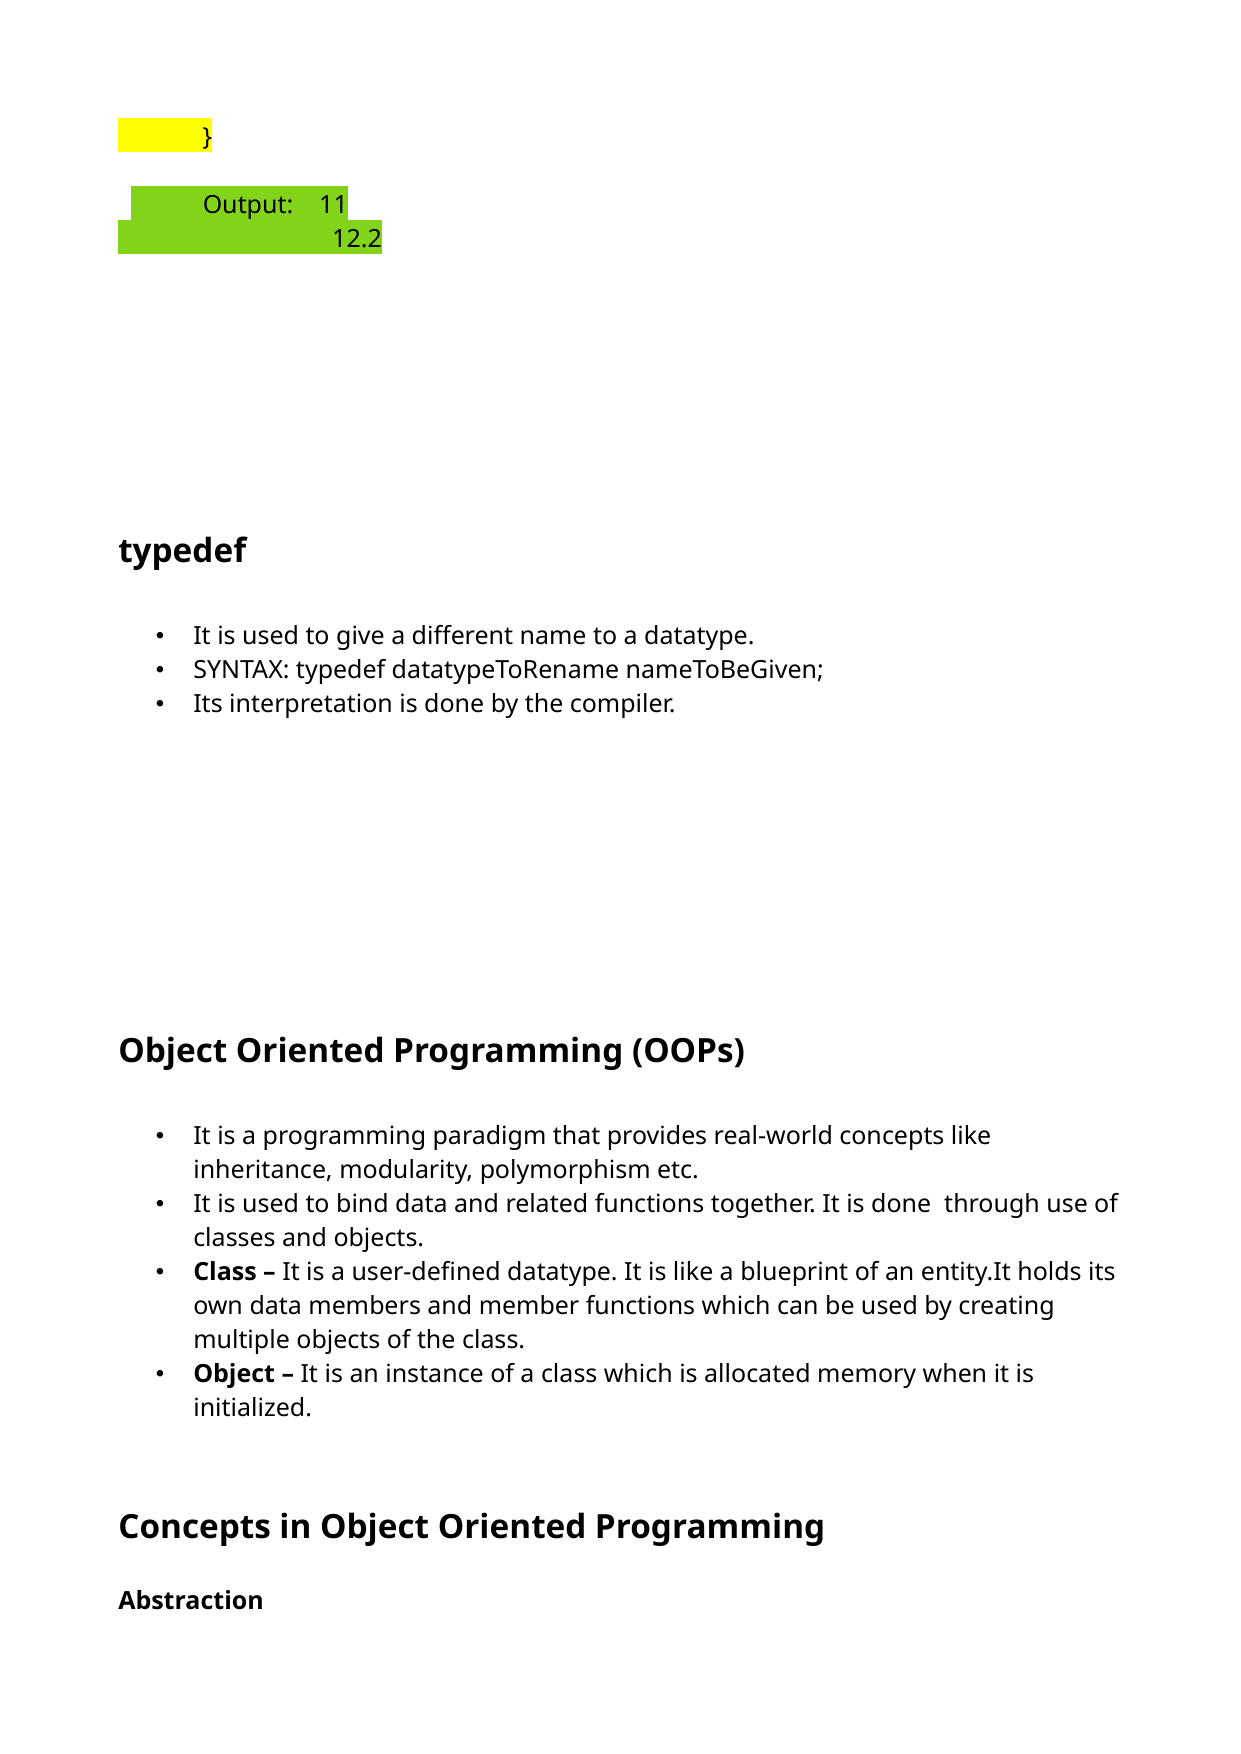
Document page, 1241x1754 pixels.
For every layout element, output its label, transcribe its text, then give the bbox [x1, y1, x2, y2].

text } [118, 118, 1122, 152]
list It is a programming paradigm that provides real-world concepts like inheritance, modularity, polymorphism etc. [156, 1117, 1122, 1185]
text Output: 11 [118, 186, 1122, 220]
list Object – It is an instance of a class which is allocated memory when it is initialized. [156, 1356, 1122, 1424]
text Object Oriented Programming (OOPs) [118, 1026, 1122, 1072]
list Class – It is a user-defined datatype. It is like a blueprint of an entity.It holds its own data members and member functions which can be used by creating multiple objects of the class. [156, 1253, 1122, 1356]
list It is used to give a different name to a datatype. [156, 618, 1122, 652]
list SYNTAX: typedef datatypeToRename nameToBeGiven; [156, 652, 1122, 686]
text Concepts in Object Oriented Programming [118, 1503, 1122, 1549]
text typedef [118, 527, 1122, 572]
list It is used to bind data and related functions together. It is done through use of classes and objects. [156, 1185, 1122, 1253]
list Its interpretation is done by the compiler. [156, 686, 1122, 720]
text 12.2 [118, 220, 1122, 254]
text Abstraction [118, 1583, 1122, 1617]
